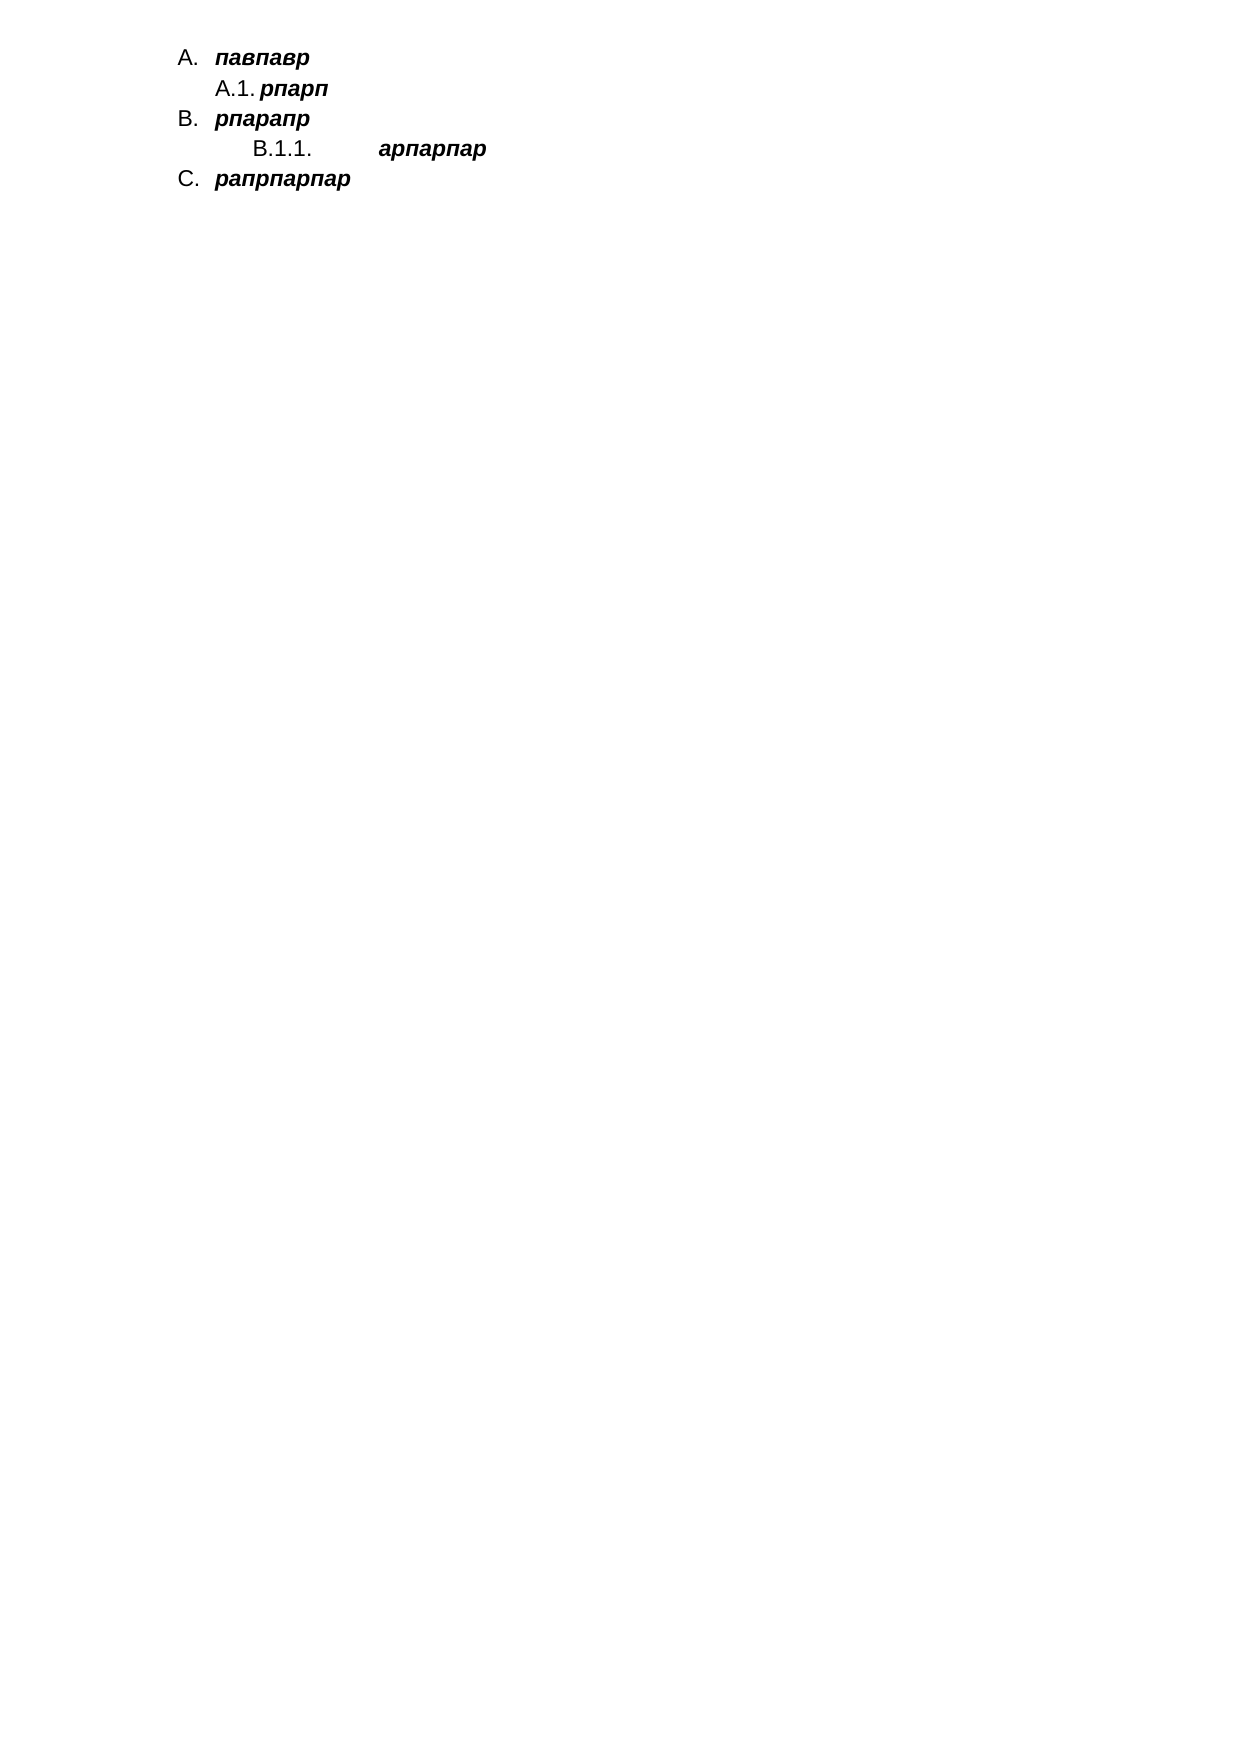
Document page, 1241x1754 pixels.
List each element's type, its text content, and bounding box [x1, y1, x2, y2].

list павпавр [177, 44, 1152, 71]
list арпарпар [252, 135, 1152, 161]
list рпарп [215, 74, 1152, 101]
list рапрпарпар [177, 165, 1152, 191]
list рпарапр [177, 105, 1152, 131]
